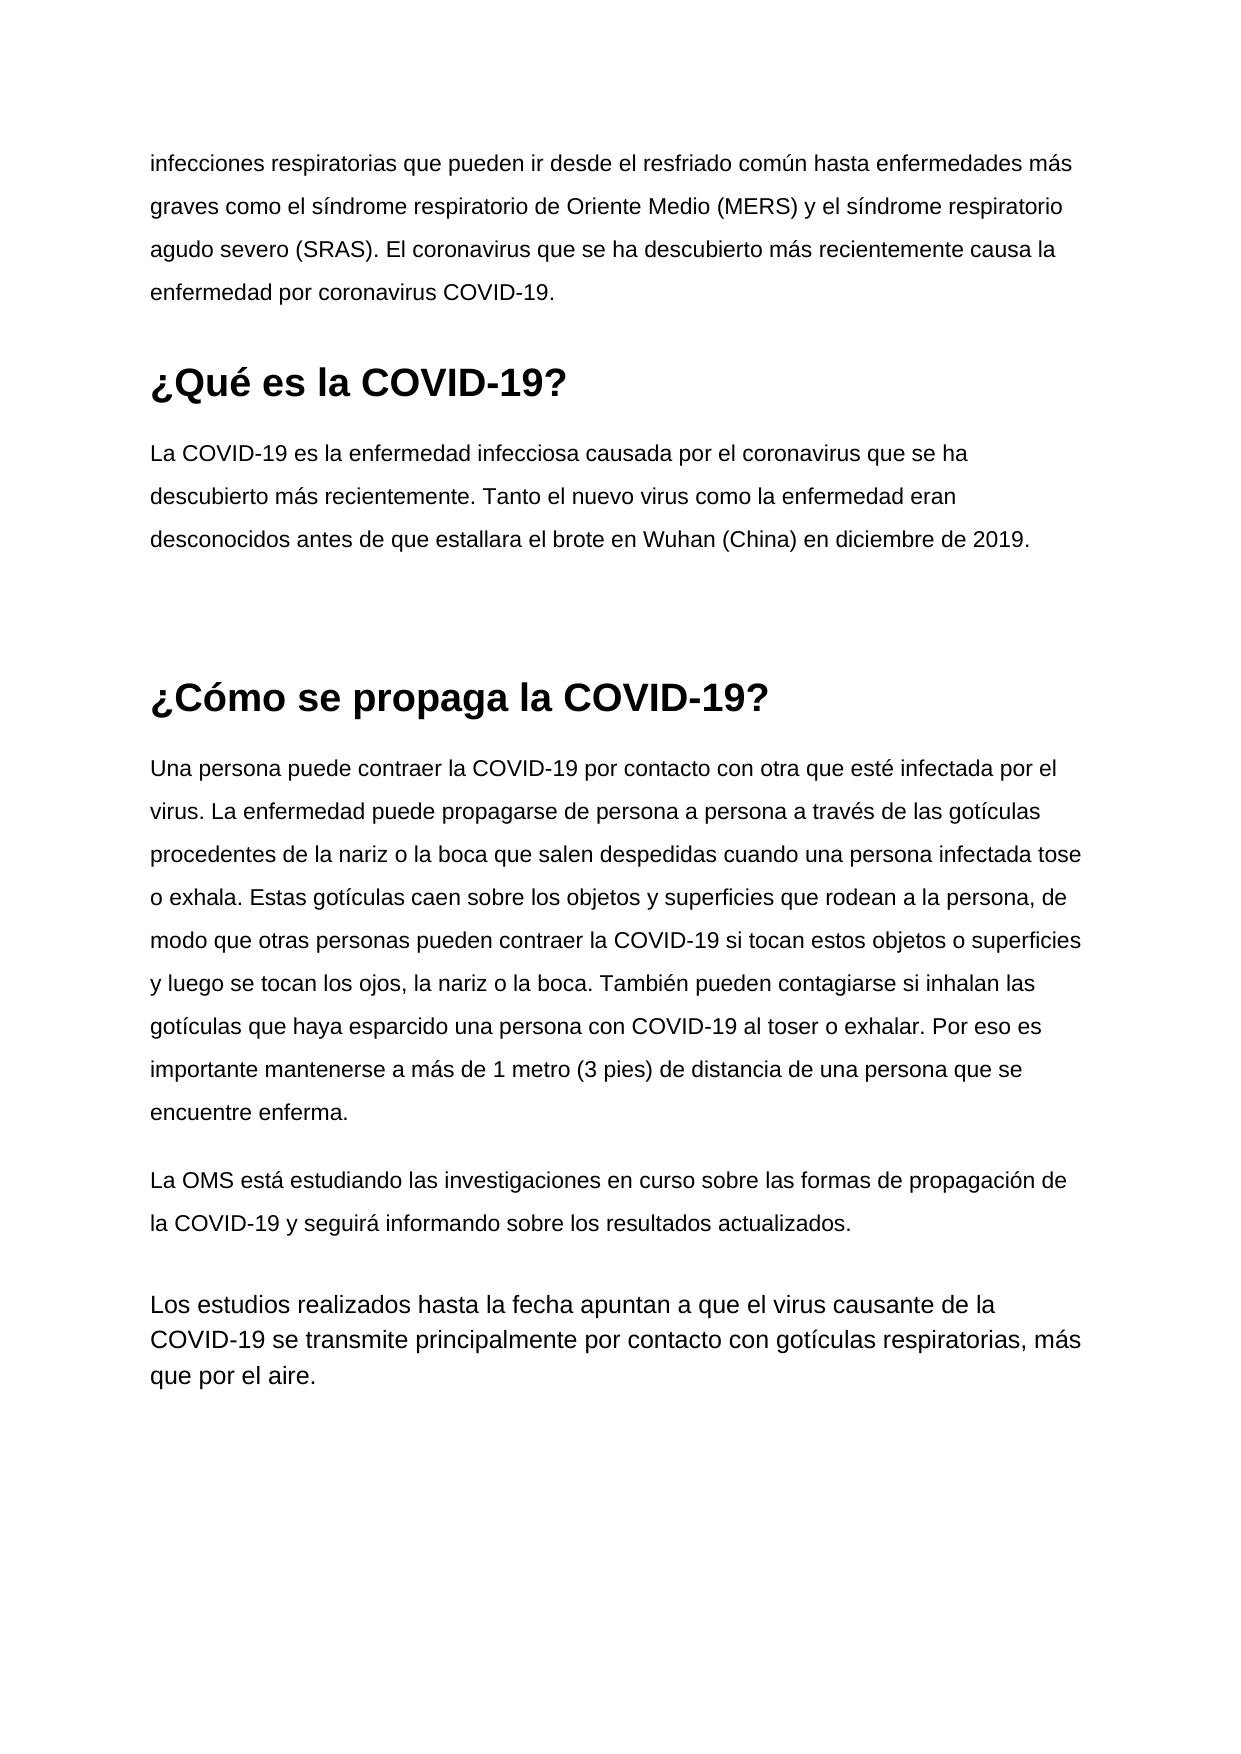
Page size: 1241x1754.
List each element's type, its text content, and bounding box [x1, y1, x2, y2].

text La OMS está estudiando las investigaciones en curso sobre las formas de propagación de la COVID-19 y seguirá informando sobre los resultados actualizados. [150, 1167, 1090, 1236]
text infecciones respiratorias que pueden ir desde el resfriado común hasta enfermedades más graves como el síndrome respiratorio de Oriente Medio (MERS) y el síndrome respiratorio agudo severo (SRAS). El coronavirus que se ha descubierto más recientemente causa la enfermedad por coronavirus COVID-19. [150, 150, 1090, 305]
text La COVID-19 es la enfermedad infecciosa causada por el coronavirus que se ha descubierto más recientemente. Tanto el nuevo virus como la enfermedad eran desconocidos antes de que estallara el brote en Wuhan (China) en diciembre de 2019. [150, 440, 1090, 552]
text Una persona puede contraer la COVID-19 por contacto con otra que esté infectada por el virus. La enfermedad puede propagarse de persona a persona a través de las gotículas procedentes de la nariz o la boca que salen despedidas cuando una persona infectada tose o exhala. Estas gotículas caen sobre los objetos y superficies que rodean a la persona, de modo que otras personas pueden contraer la COVID-19 si tocan estos objetos o superficies y luego se tocan los ojos, la nariz o la boca. También pueden contagiarse si inhalan las gotículas que haya esparcido una persona con COVID-19 al toser o exhalar. Por eso es importante mantenerse a más de 1 metro (3 pies) de distancia de una persona que se encuentre enferma. [150, 755, 1090, 1125]
subtitle ¿Cómo se propaga la COVID-19? [150, 674, 1090, 720]
subtitle ¿Qué es la COVID-19? [150, 359, 1090, 405]
subtitle Los estudios realizados hasta la fecha apuntan a que el virus causante de la COVID-19 se transmite principalmente por contacto con gotículas respiratorias, más que por el aire. [150, 1290, 1090, 1389]
